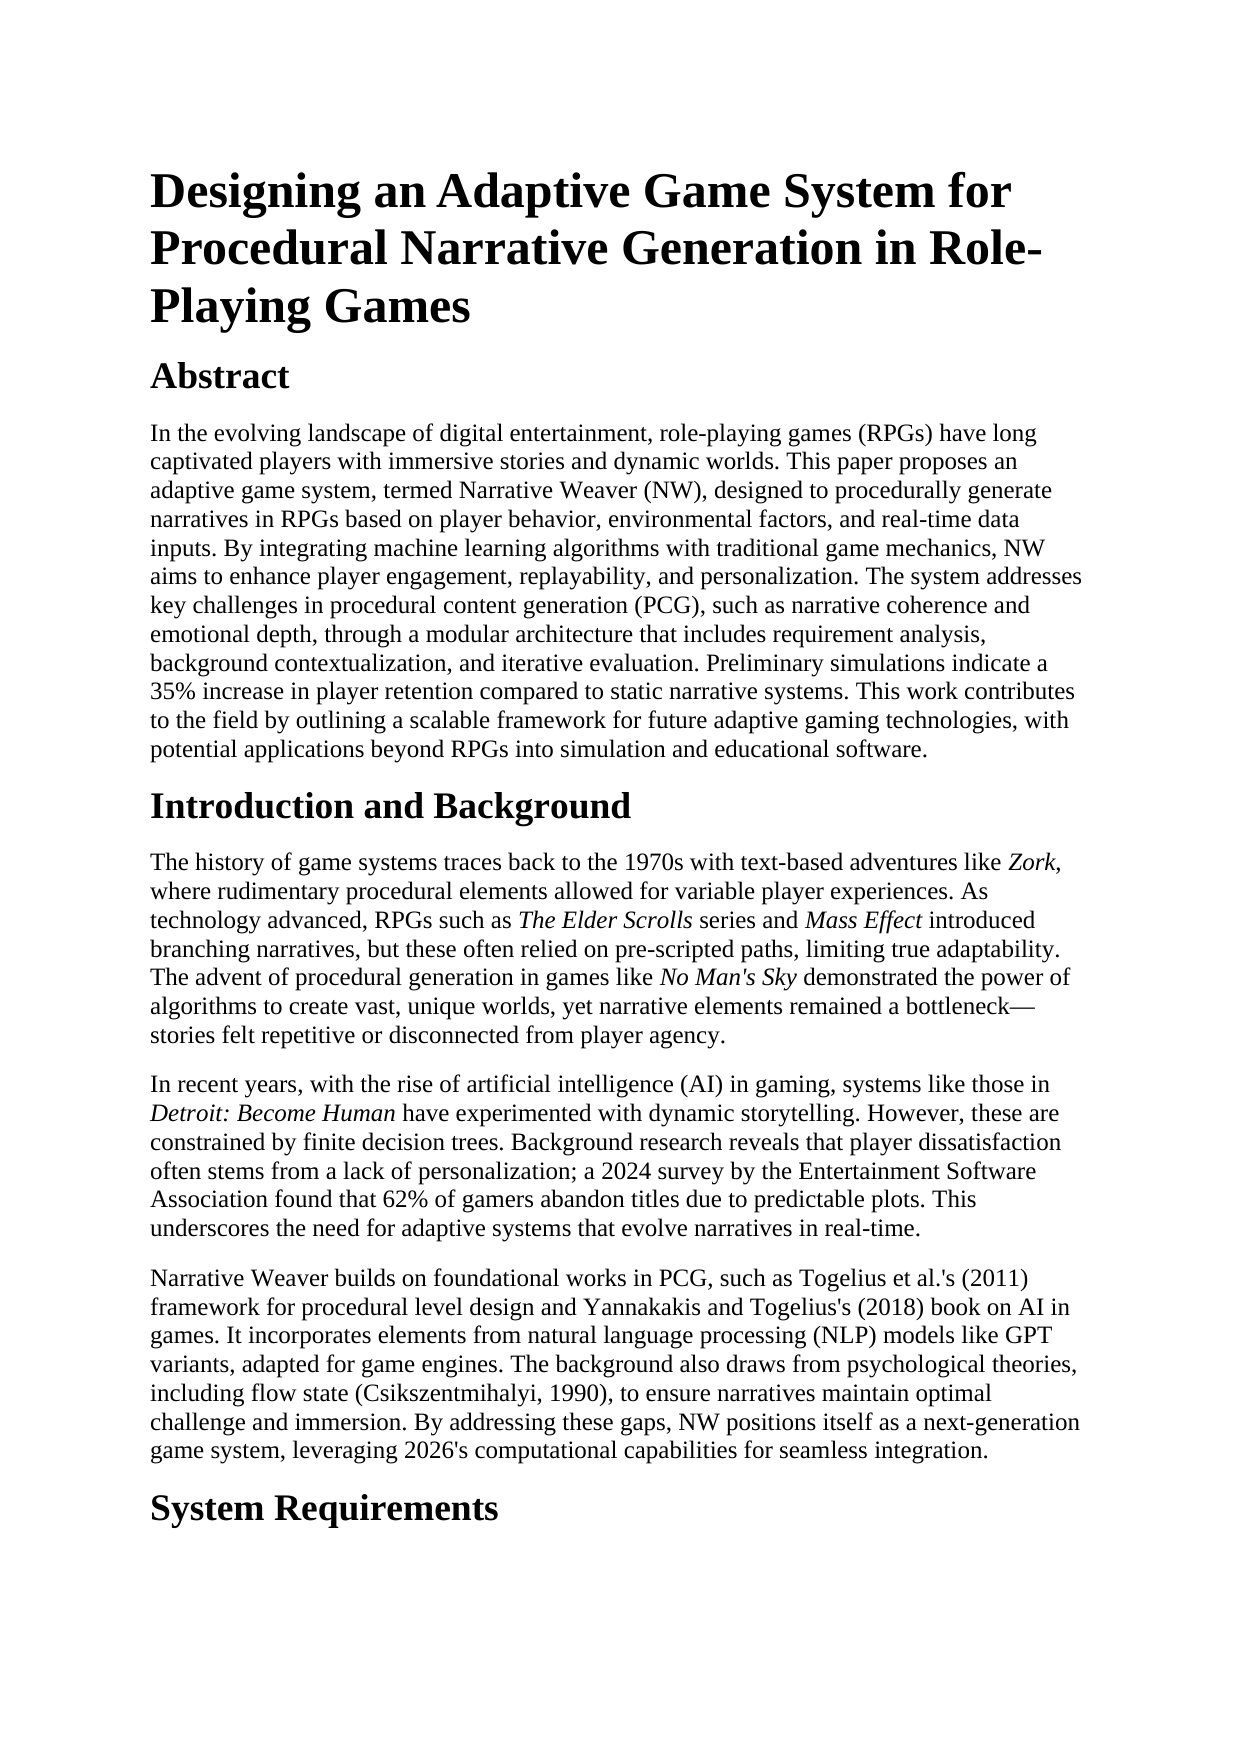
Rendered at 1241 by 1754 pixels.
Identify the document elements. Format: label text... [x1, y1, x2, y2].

subtitle Designing an Adaptive Game System for Procedural Narrative Generation in Role-Playing Games [150, 160, 1090, 333]
subtitle Abstract [150, 354, 1090, 397]
subtitle System Requirements [150, 1485, 1090, 1528]
text The history of game systems traces back to the 1970s with text-based adventures like Zork, where rudimentary procedural elements allowed for variable player experiences. As technology advanced, RPGs such as The Elder Scrolls series and Mass Effect introduced branching narratives, but these often relied on pre-scripted paths, limiting true adaptability. The advent of procedural generation in games like No Man's Sky demonstrated the power of algorithms to create vast, unique worlds, yet narrative elements remained a bottleneck—stories felt repetitive or disconnected from player agency. [150, 847, 1090, 1049]
subtitle Introduction and Background [150, 783, 1090, 827]
text In the evolving landscape of digital entertainment, role-playing games (RPGs) have long captivated players with immersive stories and dynamic worlds. This paper proposes an adaptive game system, termed Narrative Weaver (NW), designed to procedurally generate narratives in RPGs based on player behavior, environmental factors, and real-time data inputs. By integrating machine learning algorithms with traditional game mechanics, NW aims to enhance player engagement, replayability, and personalization. The system addresses key challenges in procedural content generation (PCG), such as narrative coherence and emotional depth, through a modular architecture that includes requirement analysis, background contextualization, and iterative evaluation. Preliminary simulations indicate a 35% increase in player retention compared to static narrative systems. This work contributes to the field by outlining a scalable framework for future adaptive gaming technologies, with potential applications beyond RPGs into simulation and educational software. [150, 418, 1090, 763]
text In recent years, with the rise of artificial intelligence (AI) in gaming, systems like those in Detroit: Become Human have experimented with dynamic storytelling. However, these are constrained by finite decision trees. Background research reveals that player dissatisfaction often stems from a lack of personalization; a 2024 survey by the Entertainment Software Association found that 62% of gamers abandon titles due to predictable plots. This underscores the need for adaptive systems that evolve narratives in real-time. [150, 1069, 1090, 1242]
text Narrative Weaver builds on foundational works in PCG, such as Togelius et al.'s (2011) framework for procedural level design and Yannakakis and Togelius's (2018) book on AI in games. It incorporates elements from natural language processing (NLP) models like GPT variants, adapted for game engines. The background also draws from psychological theories, including flow state (Csikszentmihalyi, 1990), to ensure narratives maintain optimal challenge and immersion. By addressing these gaps, NW positions itself as a next-generation game system, leveraging 2026's computational capabilities for seamless integration. [150, 1263, 1090, 1464]
